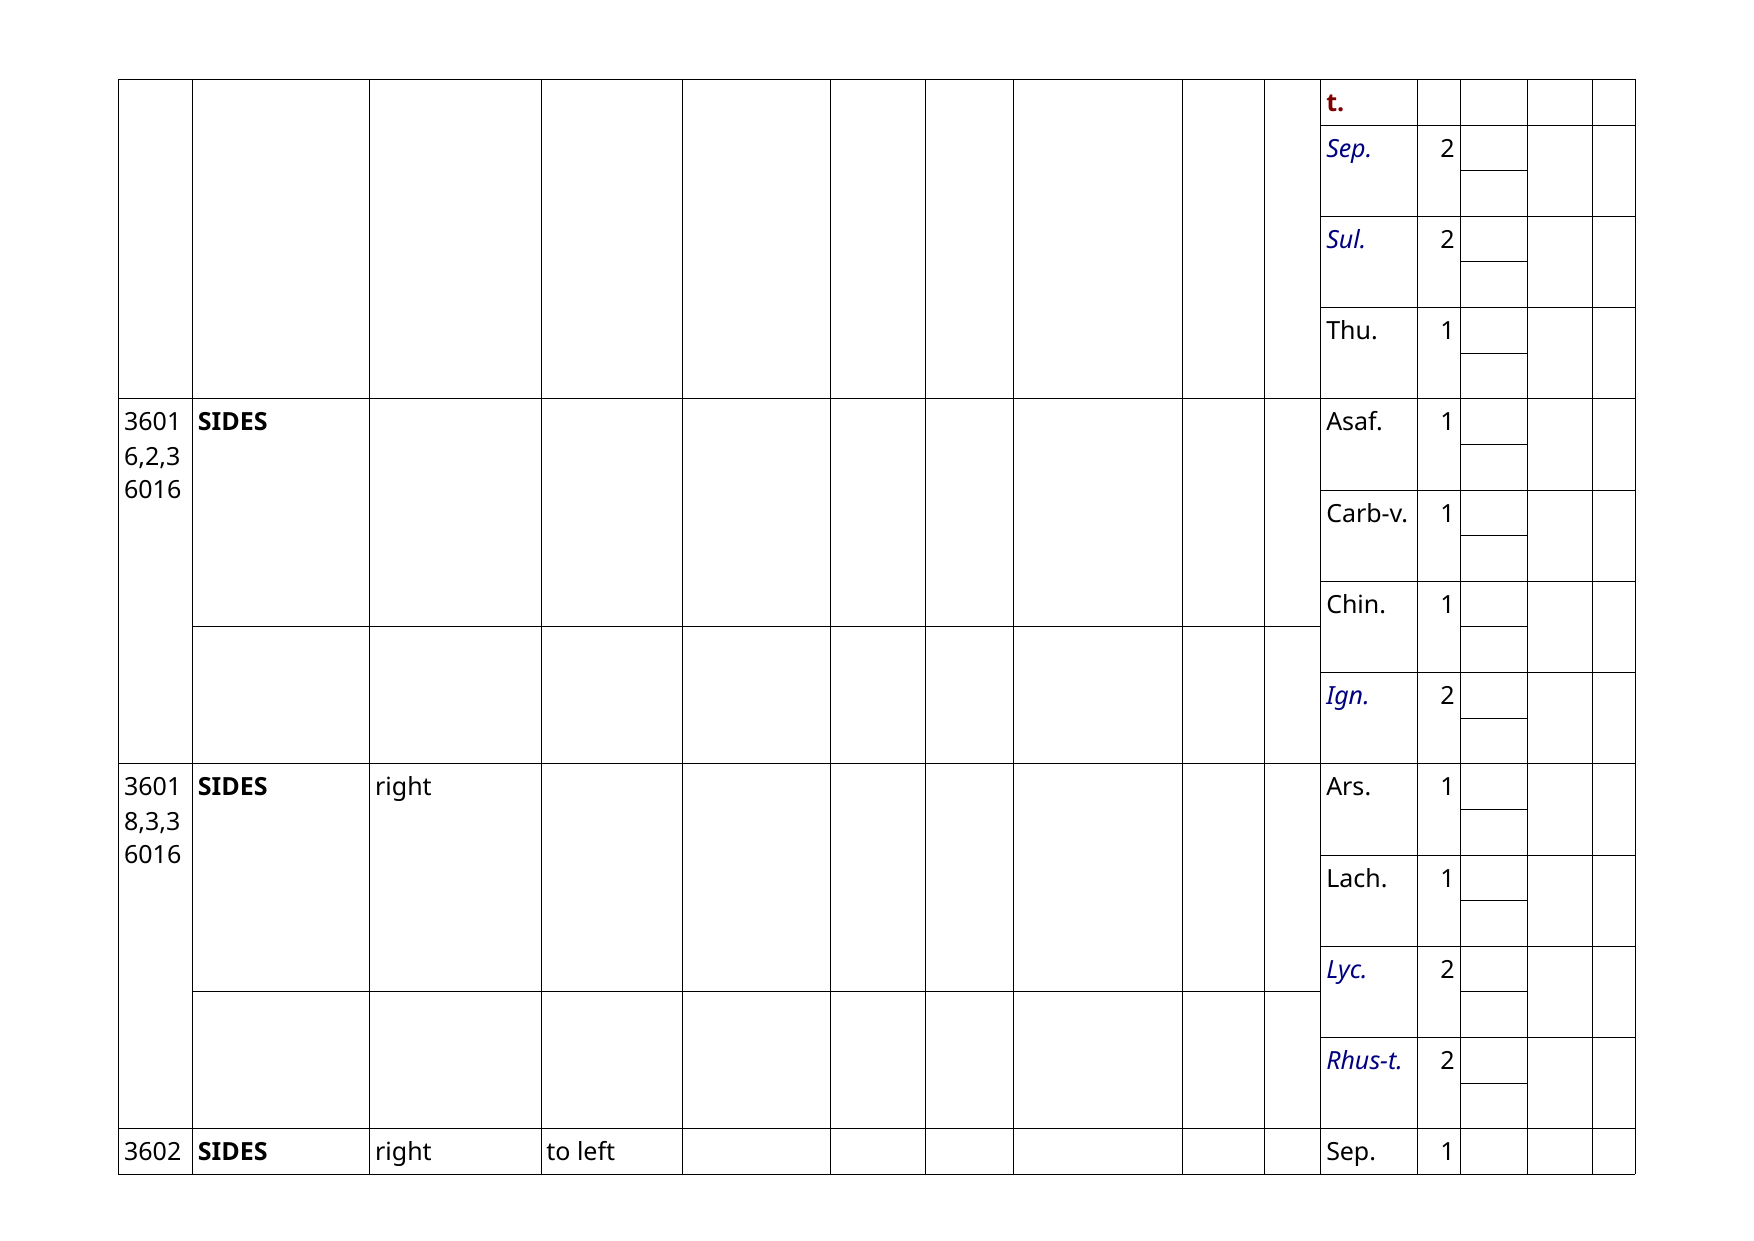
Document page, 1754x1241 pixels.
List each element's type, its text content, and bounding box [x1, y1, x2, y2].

table_cell [119, 80, 192, 398]
table_cell [683, 764, 830, 991]
table_cell [1593, 491, 1635, 581]
table_cell [193, 992, 369, 1128]
table_cell [926, 399, 1013, 626]
table_cell [831, 399, 925, 626]
table_cell [683, 627, 830, 763]
table_cell [1461, 673, 1527, 718]
table_cell [1528, 80, 1592, 124]
table_cell 1 [1418, 308, 1460, 398]
table_cell 1 [1418, 1129, 1460, 1174]
table_cell 2 [1418, 217, 1460, 307]
table_cell [926, 80, 1013, 398]
table_cell [926, 627, 1013, 763]
table_cell [370, 399, 541, 626]
table_cell [1461, 856, 1527, 900]
table_cell 1 [1418, 399, 1460, 489]
table_cell [542, 399, 682, 626]
table_cell [1461, 126, 1527, 170]
table_cell [1461, 80, 1527, 124]
table_cell Sul. [1321, 217, 1417, 307]
table_cell [1461, 1038, 1527, 1083]
table_cell [1528, 1038, 1592, 1128]
table_cell [1014, 627, 1182, 763]
table_cell [193, 627, 369, 763]
table_cell [683, 80, 830, 398]
table_cell [1461, 627, 1527, 672]
table_cell [1014, 764, 1182, 991]
table_cell [1418, 80, 1460, 124]
table_cell t. [1321, 80, 1417, 124]
table_cell Lach. [1321, 856, 1417, 946]
table_cell Sep. [1321, 1129, 1417, 1174]
table_cell [1461, 354, 1527, 398]
table_cell [1014, 399, 1182, 626]
table_cell [1593, 582, 1635, 672]
table_cell [1461, 171, 1527, 216]
table_cell Sep. [1321, 126, 1417, 216]
table_cell 36016,2,36016 [119, 399, 192, 763]
table_cell [831, 764, 925, 991]
table_cell [1593, 308, 1635, 398]
table_cell 1 [1418, 582, 1460, 672]
table_cell sides [193, 399, 369, 626]
table_cell [1461, 719, 1527, 763]
table_cell [1183, 80, 1264, 398]
table_cell [193, 80, 369, 398]
table_cell 36018,3,36016 [119, 764, 192, 1128]
table_cell [1593, 764, 1635, 854]
table_cell [1014, 992, 1182, 1128]
table_cell [1528, 1129, 1592, 1174]
table_cell [1593, 126, 1635, 216]
table_cell 3602 [119, 1129, 192, 1174]
table_cell right [370, 1129, 541, 1174]
table_cell [1461, 901, 1527, 946]
table_cell [1528, 856, 1592, 946]
table_cell [1461, 1084, 1527, 1128]
table_cell right [370, 764, 541, 991]
table_cell [1183, 1129, 1264, 1174]
table_cell [683, 399, 830, 626]
table_cell 1 [1418, 856, 1460, 946]
table_cell [1528, 582, 1592, 672]
table_cell [1265, 399, 1320, 626]
table_cell Rhus-t. [1321, 1038, 1417, 1128]
table_cell [1183, 399, 1264, 626]
table_cell [1593, 1129, 1635, 1174]
table_cell 2 [1418, 126, 1460, 216]
table_cell [1528, 947, 1592, 1037]
table_cell [1183, 764, 1264, 991]
table_cell [1461, 810, 1527, 854]
table_cell Asaf. [1321, 399, 1417, 489]
table_cell [1528, 126, 1592, 216]
table_cell [683, 1129, 830, 1174]
table_cell [1528, 217, 1592, 307]
table_cell [1461, 992, 1527, 1037]
table_cell [1265, 627, 1320, 763]
table_cell [683, 992, 830, 1128]
table_cell [926, 992, 1013, 1128]
table_cell [1593, 1038, 1635, 1128]
table_cell [1593, 856, 1635, 946]
table_cell [1461, 491, 1527, 535]
table_cell [1265, 1129, 1320, 1174]
table_cell 2 [1418, 673, 1460, 763]
table_cell [1461, 262, 1527, 307]
table_cell [1461, 582, 1527, 626]
table_cell 2 [1418, 1038, 1460, 1128]
table_cell [1265, 80, 1320, 398]
table_cell [1014, 1129, 1182, 1174]
table_cell [831, 627, 925, 763]
table_cell [926, 1129, 1013, 1174]
table_cell [1461, 536, 1527, 581]
table_cell Ign. [1321, 673, 1417, 763]
table_cell [1528, 491, 1592, 581]
table_cell sides [193, 1129, 369, 1174]
table_cell [542, 764, 682, 991]
table_cell [1528, 764, 1592, 854]
table_cell [1461, 217, 1527, 261]
table_cell 1 [1418, 764, 1460, 854]
table_cell [370, 992, 541, 1128]
table_cell [1528, 308, 1592, 398]
table_cell [1528, 399, 1592, 489]
table_cell Lyc. [1321, 947, 1417, 1037]
table_cell [370, 627, 541, 763]
table_cell [926, 764, 1013, 991]
table_cell to left [542, 1129, 682, 1174]
table_cell [1461, 764, 1527, 809]
table_cell [831, 80, 925, 398]
table_cell Carb-v. [1321, 491, 1417, 581]
table_cell [542, 627, 682, 763]
table_cell [1461, 947, 1527, 991]
table_cell [1593, 399, 1635, 489]
table_cell [1461, 308, 1527, 353]
table_cell [1265, 992, 1320, 1128]
table_cell [542, 80, 682, 398]
table_cell [1593, 947, 1635, 1037]
table_cell [1183, 992, 1264, 1128]
table_cell [1183, 627, 1264, 763]
table_cell [1593, 217, 1635, 307]
table_cell [542, 992, 682, 1128]
table_cell Ars. [1321, 764, 1417, 854]
table_cell [1014, 80, 1182, 398]
table_cell [1265, 764, 1320, 991]
table_cell [370, 80, 541, 398]
table_cell 2 [1418, 947, 1460, 1037]
table_cell Thu. [1321, 308, 1417, 398]
table_cell Chin. [1321, 582, 1417, 672]
table_cell [1593, 673, 1635, 763]
table_cell [1461, 445, 1527, 489]
table_cell [1461, 399, 1527, 444]
table_cell [1461, 1129, 1527, 1174]
table_cell [831, 992, 925, 1128]
table_cell sides [193, 764, 369, 991]
table_cell [1593, 80, 1635, 124]
table_cell [1528, 673, 1592, 763]
table_cell [831, 1129, 925, 1174]
table_cell 1 [1418, 491, 1460, 581]
